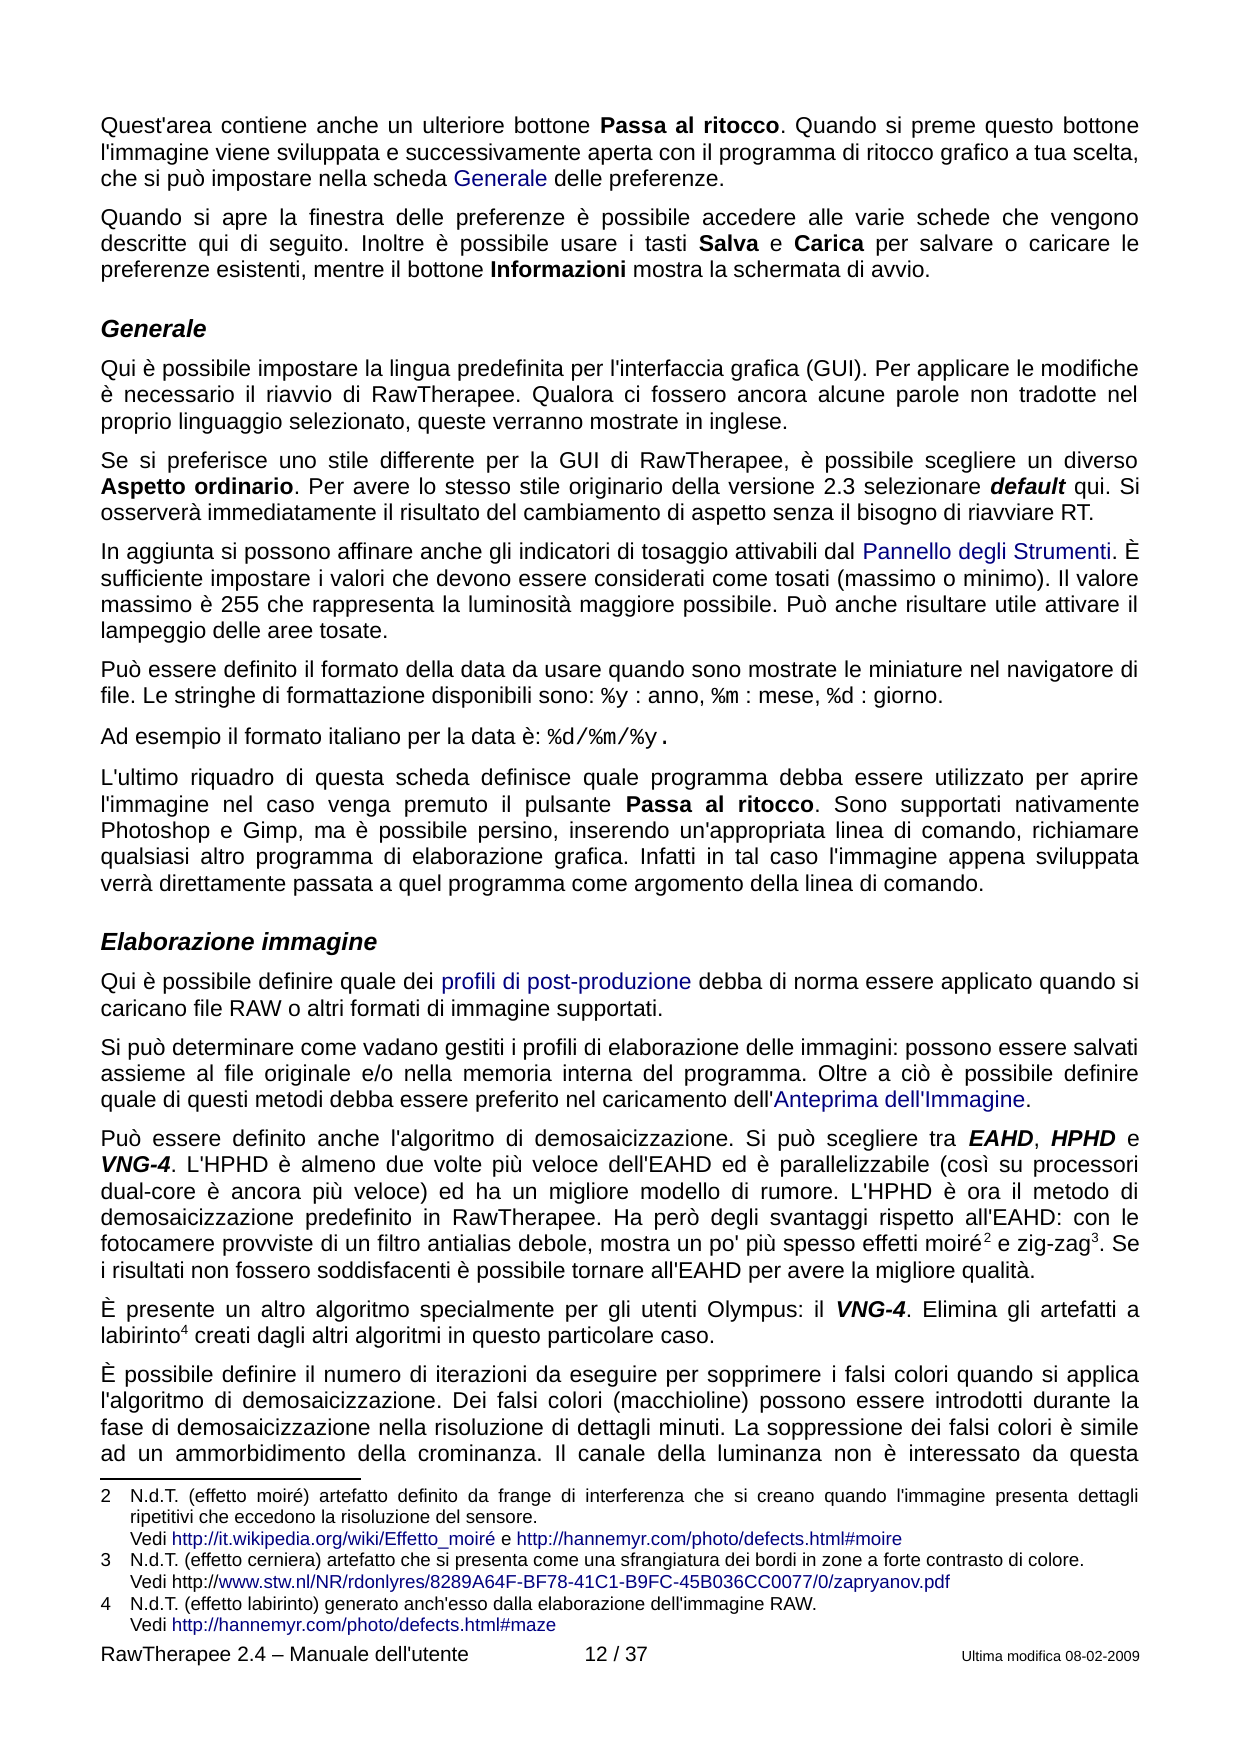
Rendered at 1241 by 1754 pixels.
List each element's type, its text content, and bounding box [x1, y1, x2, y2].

text È possibile definire il numero di iterazioni da eseguire per sopprimere i falsi colori quando si applica l'algoritmo di demosaicizzazione. Dei falsi colori (macchioline) possono essere introdotti durante la fase di demosaicizzazione nella risoluzione di dettagli minuti. La soppressione dei falsi colori è simile ad un ammorbidimento della crominanza. Il canale della luminanza non è interessato da questa [100, 1361, 1140, 1466]
text N.d.T. (effetto cerniera) artefatto che si presenta come una sfrangiatura dei bordi in zone a forte contrasto di colore. [100, 1549, 1140, 1571]
text Vedi http://www.stw.nl/NR/rdonlyres/8289A64F-BF78-41C1-B9FC-45B036CC0077/0/zapryanov.pdf [100, 1571, 1140, 1592]
subtitle Elaborazione immagine [100, 927, 1140, 956]
subtitle Generale [100, 314, 1140, 343]
text Può essere definito anche l'algoritmo di demosaicizzazione. Si può scegliere tra EAHD, HPHD e VNG-4. L'HPHD è almeno due volte più veloce dell'EAHD ed è parallelizzabile (così su processori dual-core è ancora più veloce) ed ha un migliore modello di rumore. L'HPHD è ora il metodo di demosaicizzazione predefinito in RawTherapee. Ha però degli svantaggi rispetto all'EAHD: con le fotocamere provviste di un filtro antialias debole, mostra un po' più spesso effetti moiré e zig-zag. Se i risultati non fossero soddisfacenti è possibile tornare all'EAHD per avere la migliore qualità. [100, 1125, 1140, 1283]
text N.d.T. (effetto moiré) artefatto definito da frange di interferenza che si creano quando l'immagine presenta dettagli ripetitivi che eccedono la risoluzione del sensore. [100, 1484, 1140, 1528]
text N.d.T. (effetto labirinto) generato anch'esso dalla elaborazione dell'immagine RAW. [100, 1592, 1140, 1614]
text Vedi http://hannemyr.com/photo/defects.html#maze [100, 1614, 1140, 1636]
text Ad esempio il formato italiano per la data è: %d/%m/%y. [100, 723, 1140, 752]
text Quest'area contiene anche un ulteriore bottone Passa al ritocco. Quando si preme questo bottone l'immagine viene sviluppata e successivamente aperta con il programma di ritocco grafico a tua scelta, che si può impostare nella scheda Generale delle preferenze. [100, 112, 1140, 191]
text Può essere definito il formato della data da usare quando sono mostrate le miniature nel navigatore di file. Le stringhe di formattazione disponibili sono: %y : anno, %m : mese, %d : giorno. [100, 656, 1140, 711]
text Si può determinare come vadano gestiti i profili di elaborazione delle immagini: possono essere salvati assieme al file originale e/o nella memoria interna del programma. Oltre a ciò è possibile definire quale di questi metodi debba essere preferito nel caricamento dell'Anteprima dell'Immagine. [100, 1033, 1140, 1112]
text Qui è possibile impostare la lingua predefinita per l'interfaccia grafica (GUI). Per applicare le modifiche è necessario il riavvio di RawTherapee. Qualora ci fossero ancora alcune parole non tradotte nel proprio linguaggio selezionato, queste verranno mostrate in inglese. [100, 355, 1140, 434]
text Quando si apre la finestra delle preferenze è possibile accedere alle varie schede che vengono descritte qui di seguito. Inoltre è possibile usare i tasti Salva e Carica per salvare o caricare le preferenze esistenti, mentre il bottone Informazioni mostra la schermata di avvio. [100, 204, 1140, 283]
text È presente un altro algoritmo specialmente per gli utenti Olympus: il VNG-4. Elimina gli artefatti a labirinto creati dagli altri algoritmi in questo particolare caso. [100, 1296, 1140, 1348]
text Qui è possibile definire quale dei profili di post-produzione debba di norma essere applicato quando si caricano file RAW o altri formati di immagine supportati. [100, 968, 1140, 1021]
text Vedi http://it.wikipedia.org/wiki/Effetto_moiré e http://hannemyr.com/photo/defects.html#moire [100, 1528, 1140, 1549]
text In aggiunta si possono affinare anche gli indicatori di tosaggio attivabili dal Pannello degli Strumenti. È sufficiente impostare i valori che devono essere considerati come tosati (massimo o minimo). Il valore massimo è 255 che rappresenta la luminosità maggiore possibile. Può anche risultare utile attivare il lampeggio delle aree tosate. [100, 538, 1140, 644]
text Se si preferisce uno stile differente per la GUI di RawTherapee, è possibile scegliere un diverso Aspetto ordinario. Per avere lo stesso stile originario della versione 2.3 selezionare default qui. Si osserverà immediatamente il risultato del cambiamento di aspetto senza il bisogno di riavviare RT. [100, 447, 1140, 526]
text L'ultimo riquadro di questa scheda definisce quale programma debba essere utilizzato per aprire l'immagine nel caso venga premuto il pulsante Passa al ritocco. Sono supportati nativamente Photoshop e Gimp, ma è possibile persino, inserendo un'appropriata linea di comando, richiamare qualsiasi altro programma di elaborazione grafica. Infatti in tal caso l'immagine appena sviluppata verrà direttamente passata a quel programma come argomento della linea di comando. [100, 764, 1140, 896]
